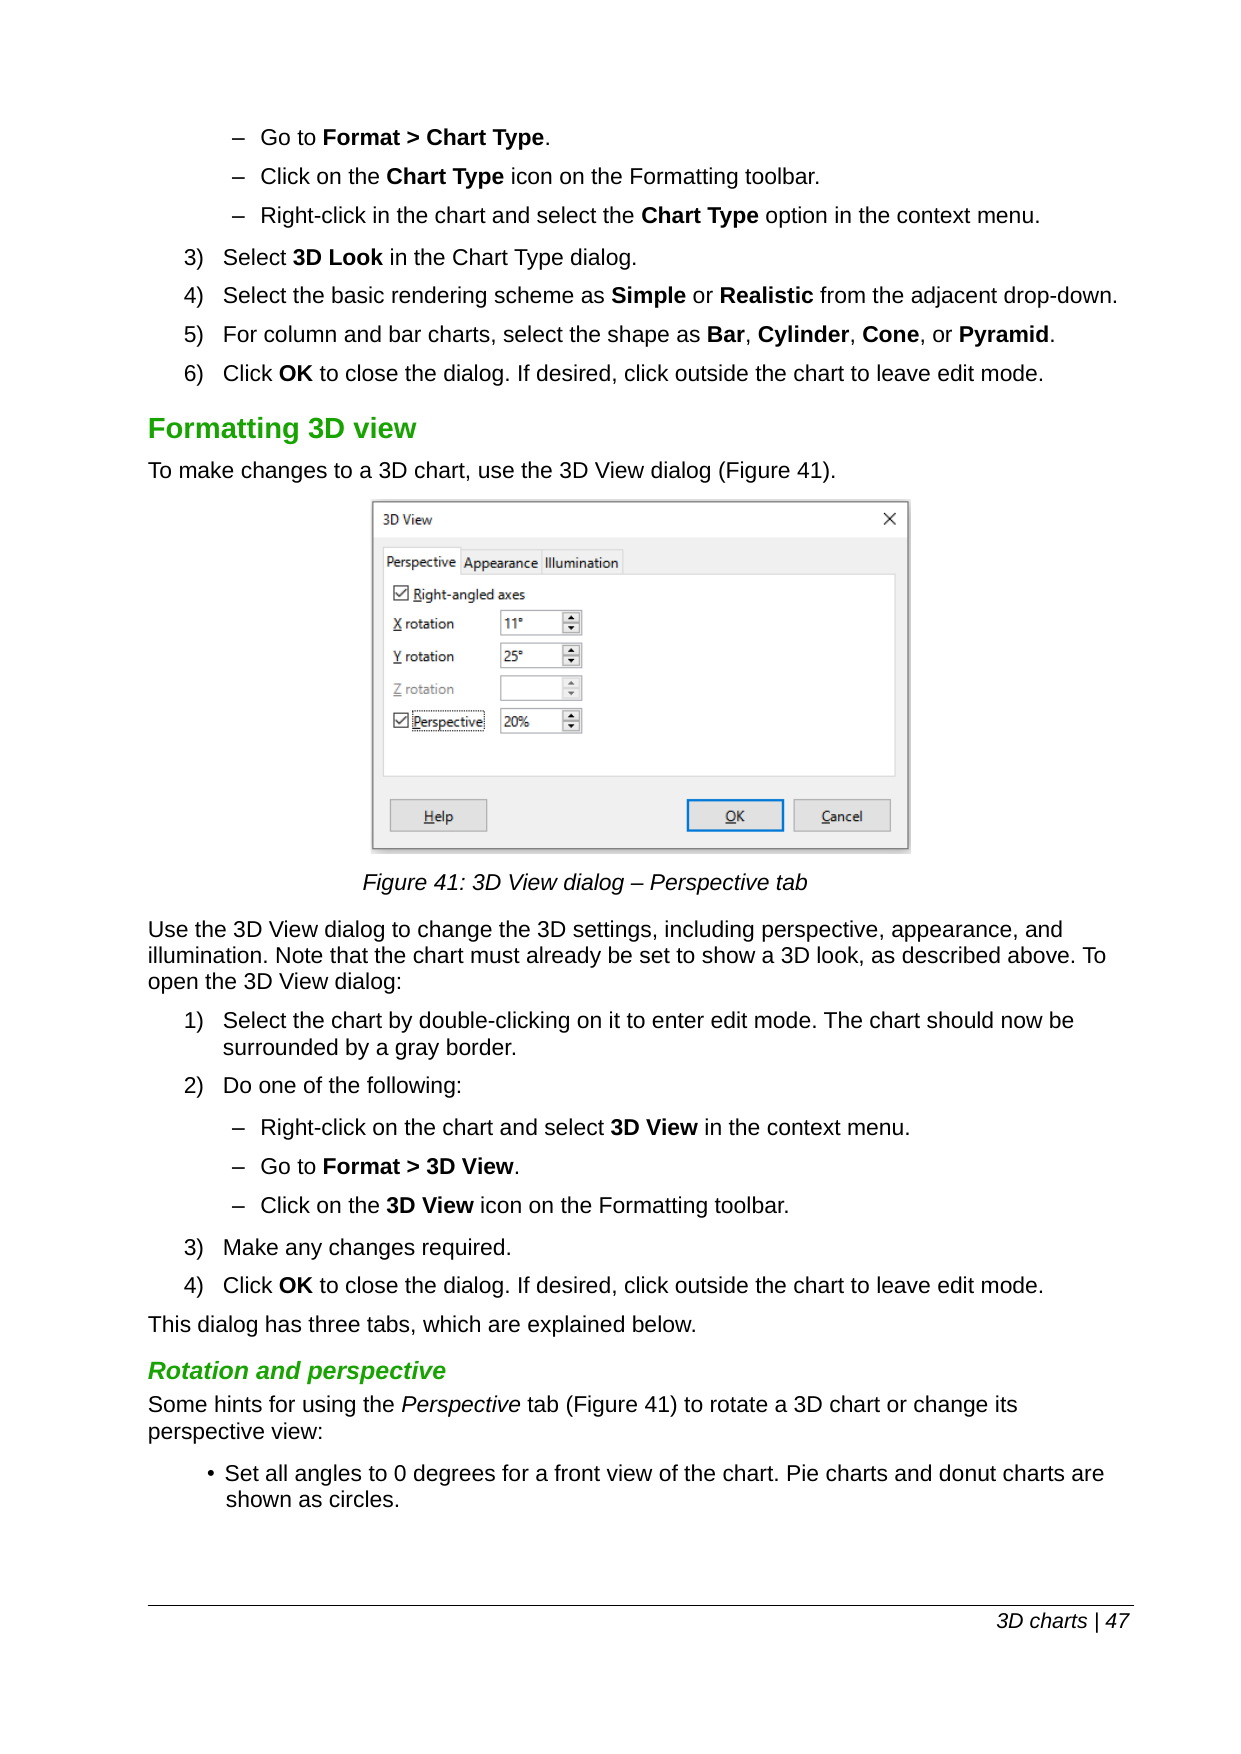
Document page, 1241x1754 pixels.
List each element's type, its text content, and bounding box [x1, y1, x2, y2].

text Figure 41: 3D View dialog – Perspective tab [362, 869, 919, 895]
list Click on the Chart Type icon on the Formatting toolbar. [229, 160, 1134, 189]
list Select the chart by double-clicking on it to enter edit mode. The chart should now be surrounded by a gray border. [204, 1007, 1134, 1060]
list Click OK to close the dialog. If desired, click outside the chart to leave edit mode. [204, 360, 1134, 386]
list This dialog has three tabs, which are explained below. [148, 1311, 1134, 1338]
list Select 3D Look in the Chart Type dialog. [204, 243, 1134, 270]
text Use the 3D View dialog to change the 3D settings, including perspective, appearance, and illumination. Note that the chart must already be set to show a 3D look, as described above. To open the 3D View dialog: [148, 916, 1134, 994]
subtitle Formatting 3D view [148, 411, 1134, 445]
list Click on the 3D View icon on the Formatting toolbar. [229, 1189, 1134, 1221]
list Go to Format > 3D View. [229, 1150, 1134, 1179]
text To make changes to a 3D chart, use the 3D View dialog (Figure 41). [148, 457, 1134, 484]
list Make any changes required. [204, 1233, 1134, 1260]
list Select the basic rendering scheme as Simple or Realistic from the adjacent drop-down. [204, 282, 1134, 309]
picture [370, 499, 911, 854]
list Click OK to close the dialog. If desired, click outside the chart to leave edit mode. [204, 1272, 1134, 1299]
list Right-click in the chart and select the Chart Type option in the context menu. [229, 199, 1134, 231]
list Some hints for using the Perspective tab (Figure 41) to rotate a 3D chart or change its perspective view: [148, 1391, 1134, 1444]
subtitle Rotation and perspective [148, 1356, 1134, 1385]
list Set all angles to 0 degrees for a front view of the chart. Pie charts and donut charts are shown as circles. [204, 1457, 1134, 1515]
list Right-click on the chart and select 3D View in the context menu. [229, 1111, 1134, 1140]
list Go to Format > Chart Type. [229, 121, 1134, 150]
list For column and bar charts, select the shape as Bar, Cylinder, Cone, or Pyramid. [204, 321, 1134, 347]
list Do one of the following: [204, 1072, 1134, 1099]
